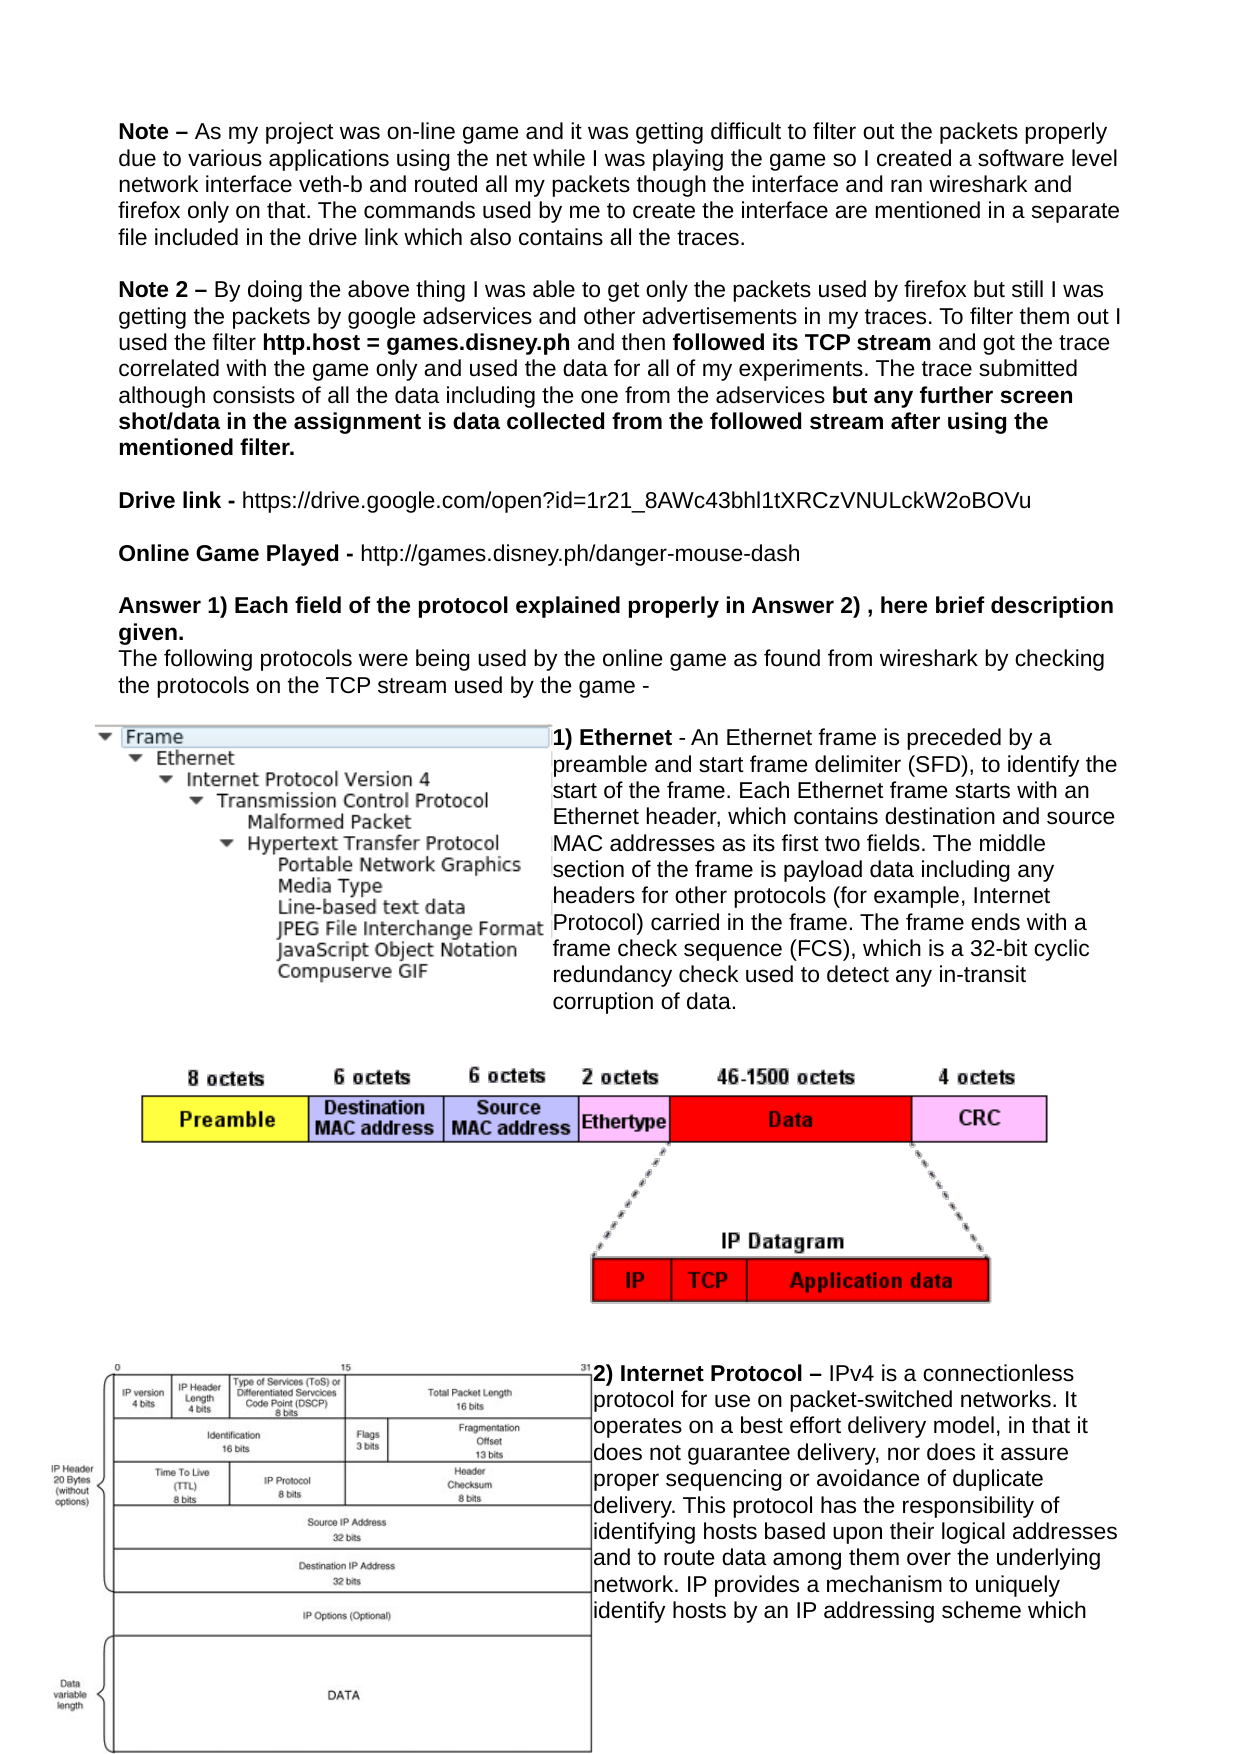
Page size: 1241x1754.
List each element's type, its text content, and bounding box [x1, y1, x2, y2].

text Answer 1) Each field of the protocol explained properly in Answer 2) , here brief description given. [118, 592, 1122, 645]
text 1) Ethernet - An Ethernet frame is preceded by a preamble and start frame delimiter (SFD), to identify the start of the frame. Each Ethernet frame starts with an Ethernet header, which contains destination and source MAC addresses as its first two fields. The middle section of the frame is payload data including any headers for other protocols (for example, Internet Protocol) carried in the frame. The frame ends with a frame check sequence (FCS), which is a 32-bit cyclic redundancy check used to detect any in-transit corruption of data. [118, 724, 1122, 1014]
picture [94, 724, 553, 1013]
text Note – As my project was on-line game and it was getting difficult to filter out the packets properly due to various applications using the net while I was playing the game so I created a software level network interface veth-b and routed all my packets though the interface and ran wireshark and firefox only on that. The commands used by me to create the interface are mentioned in a separate file included in the drive link which also contains all the traces. [118, 118, 1122, 250]
text The following protocols were being used by the online game as found from wireshark by checking the protocols on the TCP stream used by the game - [118, 645, 1122, 698]
text Drive link - https://drive.google.com/open?id=1r21_8AWc43bhl1tXRCzVNULckW2oBOVu [118, 487, 1122, 513]
picture [104, 1035, 1131, 1334]
text Note 2 – By doing the above thing I was able to get only the packets used by firefox but still I was getting the packets by google adservices and other advertisements in my traces. To filter them out I used the filter http.host = games.disney.ph and then followed its TCP stream and got the trace correlated with the game only and used the data for all of my experiments. The trace submitted although consists of all the data including the one from the adservices but any further screen shot/data in the assignment is data collected from the followed stream after using the mentioned filter. [118, 276, 1122, 461]
text Online Game Played - http://games.disney.ph/danger-mouse-dash [118, 540, 1122, 566]
text 2) Internet Protocol – IPv4 is a connectionless protocol for use on packet-switched networks. It operates on a best effort delivery model, in that it does not guarantee delivery, nor does it assure proper sequencing or avoidance of duplicate delivery. This protocol has the responsibility of identifying hosts based upon their logical addresses and to route data among them over the underlying network. IP provides a mechanism to uniquely identify hosts by an IP addressing scheme which [118, 1360, 1122, 1623]
picture [51, 1364, 593, 1754]
